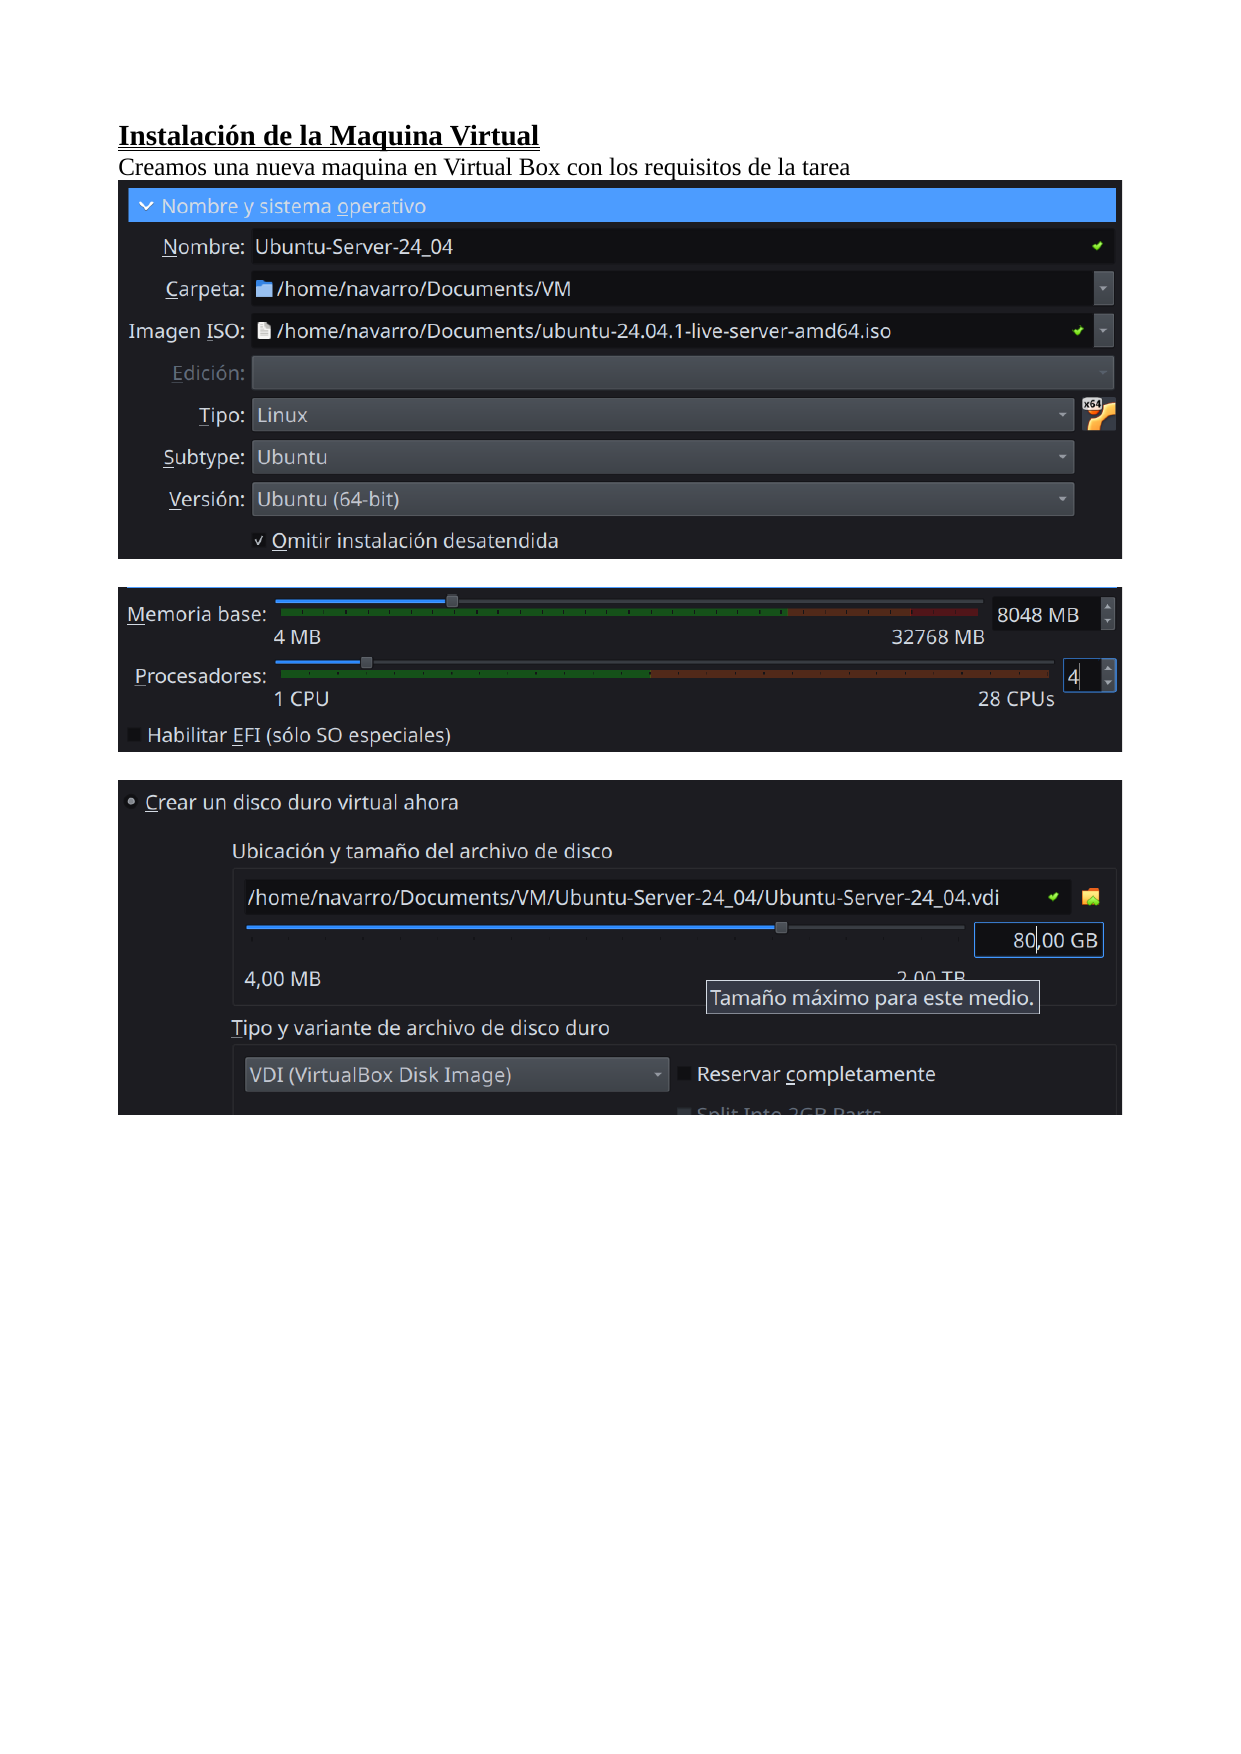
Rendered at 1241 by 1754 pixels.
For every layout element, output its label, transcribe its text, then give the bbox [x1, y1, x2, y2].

picture [118, 587, 1123, 752]
picture [118, 180, 1123, 559]
text Instalación de la Maquina Virtual [118, 118, 1122, 152]
text Creamos una nueva maquina en Virtual Box con los requisitos de la tarea [118, 152, 1122, 180]
picture [118, 780, 1123, 1115]
